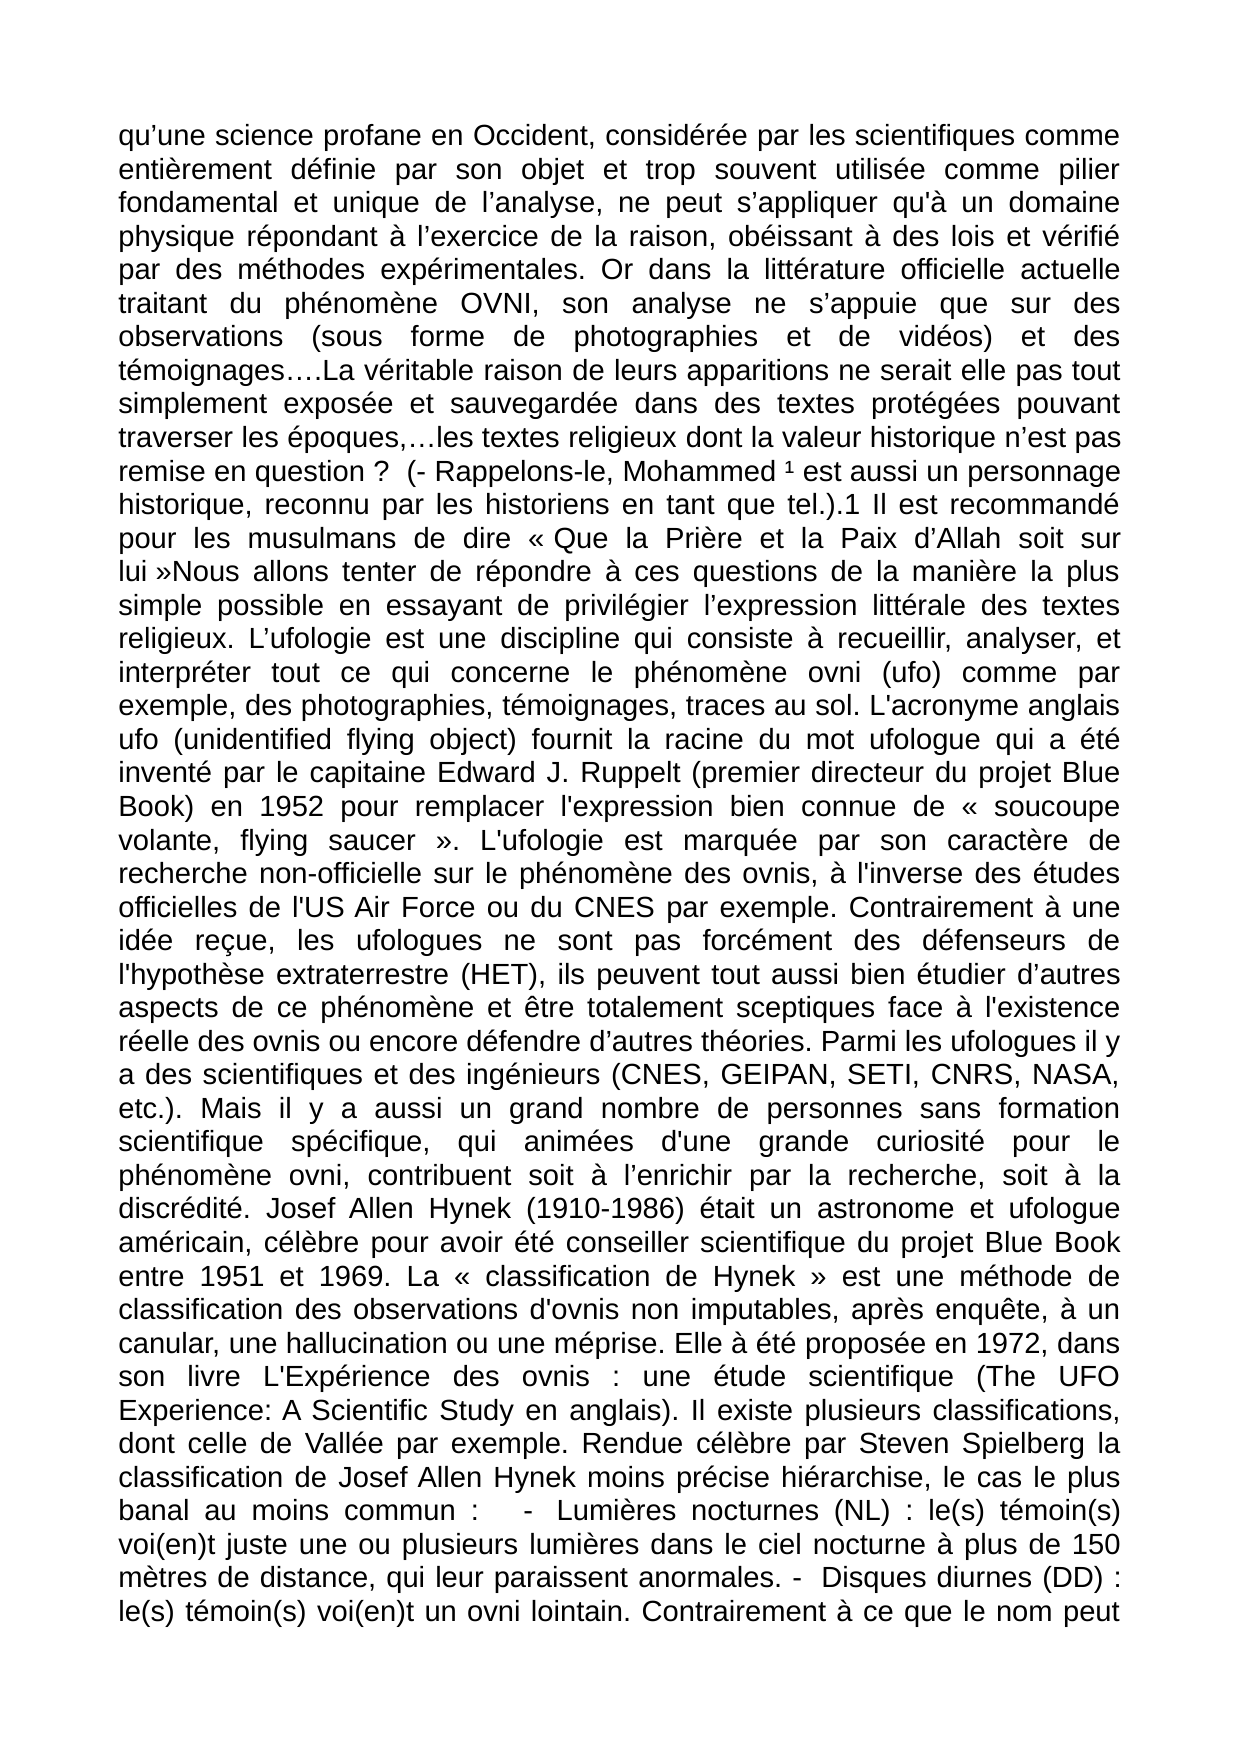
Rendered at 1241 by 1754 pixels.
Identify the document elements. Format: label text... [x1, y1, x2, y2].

text Des milliers de livres ont été écrit en Occident sur les OVNI mais la véritable raison de leurs visites ou présence sur Terre a toujours demeuré officiellement un mystère pour l’Humanité. Ceci peut s’expliquer par le fait qu’une science profane en Occident, considérée par les scientifiques comme entièrement définie par son objet et trop souvent utilisée comme pilier fondamental et unique de l’analyse, ne peut s’appliquer qu'à un domaine physique répondant à l’exercice de la raison, obéissant à des lois et vérifié par des méthodes expérimentales. Or dans la littérature officielle actuelle traitant du phénomène OVNI, son analyse ne s’appuie que sur des observations (sous forme de photographies et de vidéos) et des témoignages….La véritable raison de leurs apparitions ne serait elle pas tout simplement exposée et sauvegardée dans des textes protégées pouvant traverser les époques,…les textes religieux dont la valeur historique n’est pas remise en question ? (- Rappelons-le, Mohammed ¹ est aussi un personnage historique, reconnu par les historiens en tant que tel.).1 Il est recommandé pour les musulmans de dire « Que la Prière et la Paix d’Allah soit sur lui »Nous allons tenter de répondre à ces questions de la manière la plus simple possible en essayant de privilégier l’expression littérale des textes religieux. L’ufologie est une discipline qui consiste à recueillir, analyser, et interpréter tout ce qui concerne le phénomène ovni (ufo) comme par exemple, des photographies, témoignages, traces au sol. L'acronyme anglais ufo (unidentified flying object) fournit la racine du mot ufologue qui a été inventé par le capitaine Edward J. Ruppelt (premier directeur du projet Blue Book) en 1952 pour remplacer l'expression bien connue de « soucoupe volante, flying saucer ». L'ufologie est marquée par son caractère de recherche non-officielle sur le phénomène des ovnis, à l'inverse des études officielles de l'US Air Force ou du CNES par exemple. Contrairement à une idée reçue, les ufologues ne sont pas forcément des défenseurs de l'hypothèse extraterrestre (HET), ils peuvent tout aussi bien étudier d’autres aspects de ce phénomène et être totalement sceptiques face à l'existence réelle des ovnis ou encore défendre d’autres théories. Parmi les ufologues il y a des scientifiques et des ingénieurs (CNES, GEIPAN, SETI, CNRS, NASA, etc.). Mais il y a aussi un grand nombre de personnes sans formation scientifique spécifique, qui animées d'une grande curiosité pour le phénomène ovni, contribuent soit à l’enrichir par la recherche, soit à la discrédité. Josef Allen Hynek (1910-1986) était un astronome et ufologue américain, célèbre pour avoir été conseiller scientifique du projet Blue Book entre 1951 et 1969. La « classification de Hynek » est une méthode de classification des observations d'ovnis non imputables, après enquête, à un canular, une hallucination ou une méprise. Elle à été proposée en 1972, dans son livre L'Expérience des ovnis : une étude scientifique (The UFO Experience: A Scientific Study en anglais). Il existe plusieurs classifications, dont celle de Vallée par exemple. Rendue célèbre par Steven Spielberg la classification de Josef Allen Hynek moins précise hiérarchise, le cas le plus banal au moins commun : - Lumières nocturnes (NL) : le(s) témoin(s) voi(en)t juste une ou plusieurs lumières dans le ciel nocturne à plus de 150 mètres de distance, qui leur paraissent anormales. - Disques diurnes (DD) : le(s) témoin(s) voi(en)t un ovni lointain. Contrairement à ce que le nom peut faire penser, l'ovni en question n'a pas forcément la forme d'un disque. On qualifie de DD tout ovni vu le jour à une distance supérieure à 150 mètres (observation de Tananarive par exemple). - Radar-optique (RV) : l'ovni est vu à la fois en visuel et sur un ou plusieurs écrans radars, comme dans le cas de l'incident de Téhéran en 1976. Rencontre rapprochée du premier type (RR1) : le(s) témoin(s) voi(en)t un ovni quel qu'il soit à moins de 150 mètres. - Rencontre rapprochée du deuxième type (RR2) : l'ovni laisse des preuves matérielles, comme des traces au sol (cas de Trans-en-Provence en 1981 par exemple). Certains pensent que les agroglyphes entrent dans cette catégorie. - Rencontre rapprochée du troisième type (RR3) : le(s) témoin(s) voi(en)t un ovni et ses occupants, ou alors seulement les prétendus occupants d'un ovni mais sans ce dernier. L'incident de Kelly-Hopkinsville est classé comme RR3. D'autres ufologues ont ultérieurement enrichis cette classification : - Rencontre rapprochée du quatrième type (RR4) : le témoin - qualifié alors d'"abducté" (de l'anglais "abducted") - prétend avoir été enlevé par les occupants d'un ovni. Il y a deux types de rencontre RR4. - Dans une « RR4 de classe 1 », les victimes sont non consentantes et peuvent éprouver une déformation grave de la réalité, des trous de mémoire, des symptômes caractéristiques du traumatisme du rapt tels que la crainte et l'inquiétude, des effets physiologiques comme la paralysie, et une désorientation dans le temps et l'espace. Le cas de Betty et Barney Hill est le plus célèbre. - Les « RR4 classe 2 » sont des évènements qui sont techniquement qualifiés d'enlèvement. Il s'agit pourtant de cas où le témoin suit volontairement l'entité. - Rencontre rapprochée du cinquième type (RR5) : le témoin prétend être entré en communication avec les occupants d'un ovni. Beaucoup de fabulateurs de la secte New Age prétendent avoir vécu une RR5. Le mystificateur Claude Vorilhon, fondateur de la secte des Raéliens, prétend lui aussi avoir été contacté par des extraterrestres (مخلوقات فضائية) ou (الأجانب) ou (خارج الأرض). Mais d'autres cas sont considérés comme étant véritablement dûs à des phénomènes aérospatiaux non identifiés classés D (c'est-à-dire qui ne peuvent être des canulars et pour lesquels aucune explication n'a pu être trouvée). C'est le cas, par exemple, du "Dossier GEIPAN 13 juin 1990 TUBUAI (987) 19904" lors de l'observation par des témoins de 6 disques lumineux. L'un des disques a semblé "répondre" à la sollicitation de la torche lumineuse d'un témoin par un puissant phare blanc. - Rencontre rapprochée du sixième type (RR6) : un ou plusieurs témoins (ou animaux) sont tués par un ovni ou ses occupants. Les cas de mutilations de bétail qui ne trouvent pas d'explication rationnelle sont souvent imputés à une RR6. [118, 118, 1122, 1627]
